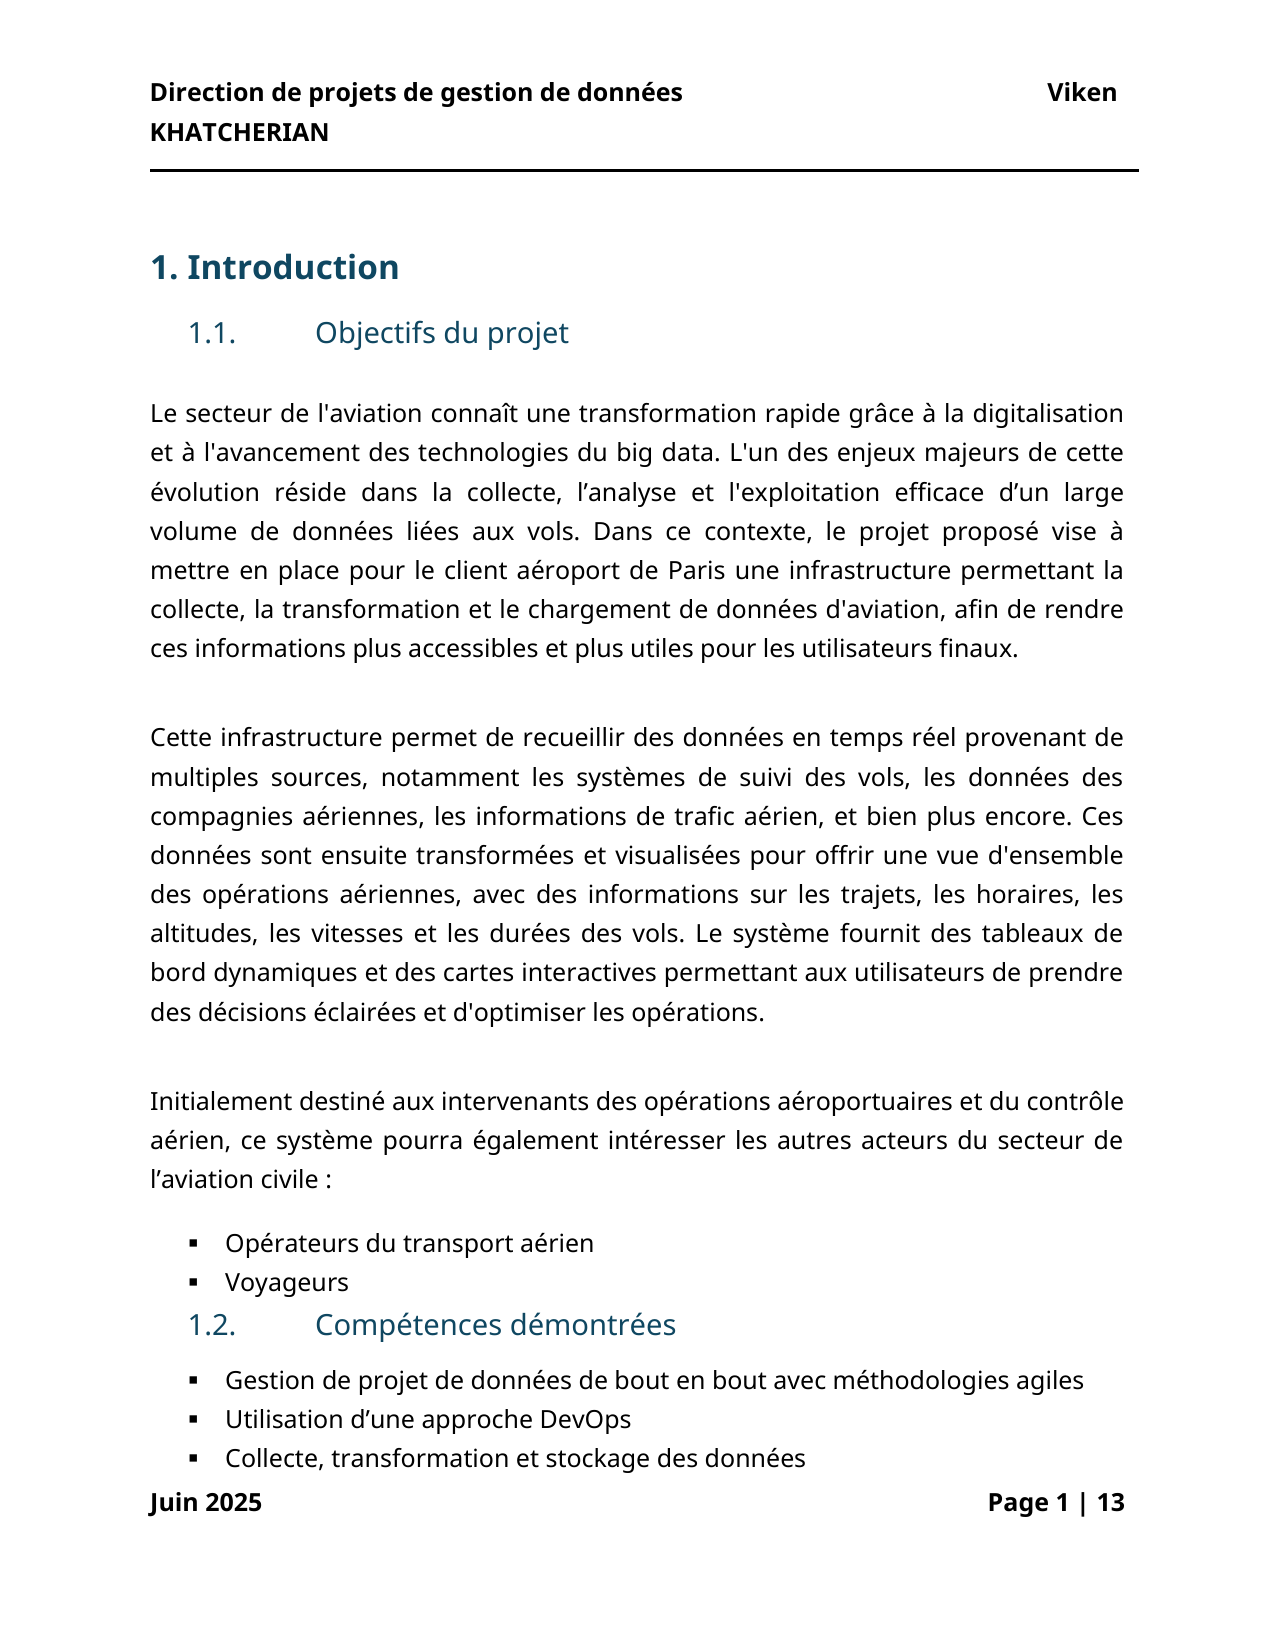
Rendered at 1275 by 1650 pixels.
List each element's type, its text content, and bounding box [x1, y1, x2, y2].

list Collecte, transformation et stockage des données [187, 1441, 1125, 1475]
list Gestion de projet de données de bout en bout avec méthodologies agiles [187, 1362, 1125, 1396]
text Cette infrastructure permet de recueillir des données en temps réel provenant de multiples sources, notamment les systèmes de suivi des vols, les données des compagnies aériennes, les informations de trafic aérien, et bien plus encore. Ces données sont ensuite transformées et visualisées pour offrir une vue d'ensemble des opérations aériennes, avec des informations sur les trajets, les horaires, les altitudes, les vitesses et les durées des vols. Le système fournit des tableaux de bord dynamiques et des cartes interactives permettant aux utilisateurs de prendre des décisions éclairées et d'optimiser les opérations. [150, 720, 1125, 1028]
list Opérateurs du transport aérien [187, 1226, 1125, 1260]
list Voyageurs [187, 1265, 1125, 1299]
list Compétences démontrées [187, 1304, 1125, 1344]
list Utilisation d’une approche DevOps [187, 1401, 1125, 1436]
subtitle Introduction [150, 244, 1125, 289]
text Le secteur de l'aviation connaît une transformation rapide grâce à la digitalisation et à l'avancement des technologies du big data. L'un des enjeux majeurs de cette évolution réside dans la collecte, l’analyse et l'exploitation efficace d’un large volume de données liées aux vols. Dans ce contexte, le projet proposé vise à mettre en place pour le client aéroport de Paris une infrastructure permettant la collecte, la transformation et le chargement de données d'aviation, afin de rendre ces informations plus accessibles et plus utiles pour les utilisateurs finaux. [150, 396, 1125, 665]
text Initialement destiné aux intervenants des opérations aéroportuaires et du contrôle aérien, ce système pourra également intéresser les autres acteurs du secteur de l’aviation civile : [150, 1083, 1125, 1196]
list Objectifs du projet [187, 313, 1125, 352]
